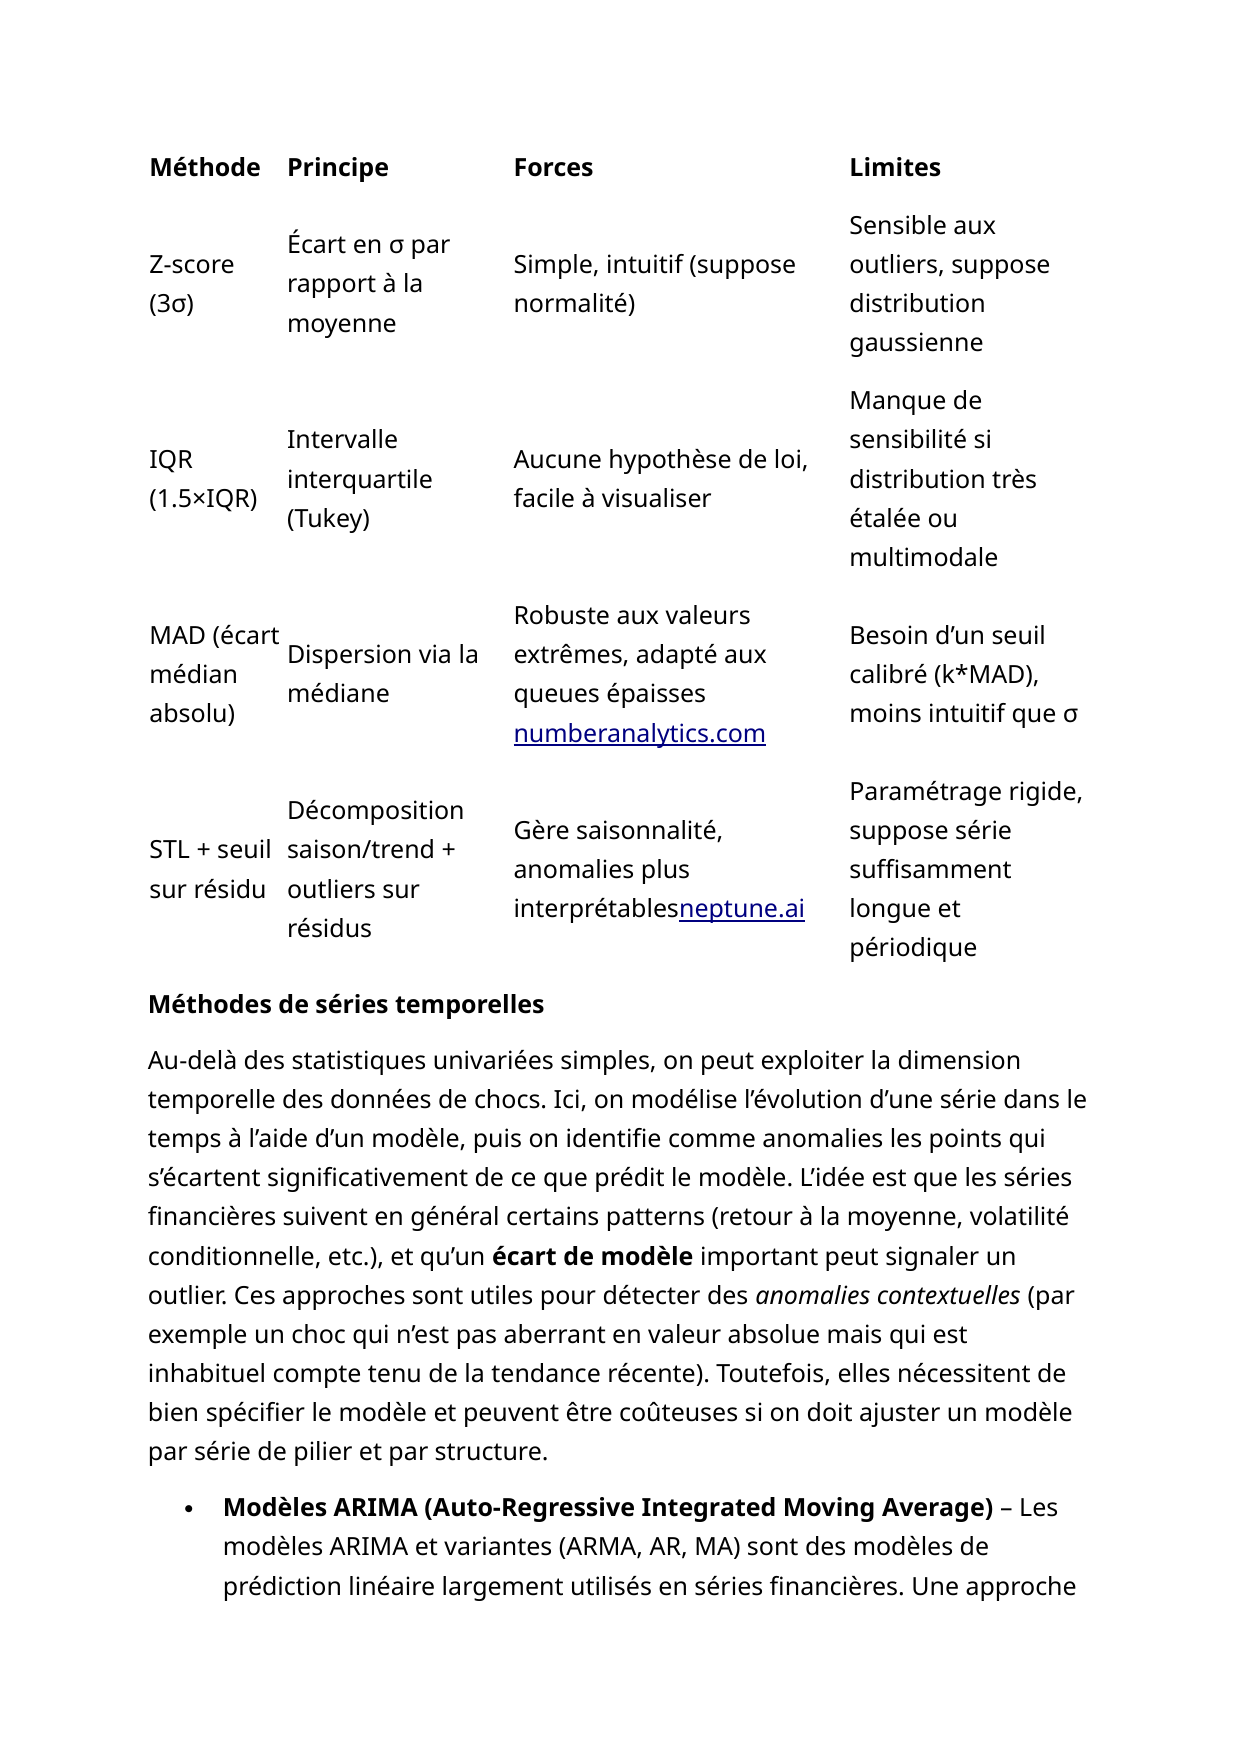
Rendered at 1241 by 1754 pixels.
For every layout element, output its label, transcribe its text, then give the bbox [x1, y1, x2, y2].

table_cell Intervalle interquartile (Tukey) [285, 381, 512, 596]
table_cell Paramétrage rigide, suppose série suffisamment longue et périodique [848, 772, 1093, 987]
text Au-delà des statistiques univariées simples, on peut exploiter la dimension temporelle des données de chocs. Ici, on modélise l’évolution d’une série dans le temps à l’aide d’un modèle, puis on identifie comme anomalies les points qui s’écartent significativement de ce que prédit le modèle. L’idée est que les séries financières suivent en général certains patterns (retour à la moyenne, volatilité conditionnelle, etc.), et qu’un écart de modèle important peut signaler un outlier. Ces approches sont utiles pour détecter des anomalies contextuelles (par exemple un choc qui n’est pas aberrant en valeur absolue mais qui est inhabituel compte tenu de la tendance récente). Toutefois, elles nécessitent de bien spécifier le modèle et peuvent être coûteuses si on doit ajuster un modèle par série de pilier et par structure. [148, 1042, 1093, 1468]
table_cell Gère saisonnalité, anomalies plus interprétables​neptune.ai [512, 772, 847, 987]
table_cell Sensible aux outliers, suppose distribution gaussienne [848, 206, 1093, 381]
table_cell Aucune hypothèse de loi, facile à visualiser [512, 381, 847, 596]
text Méthodes de séries temporelles [148, 987, 1093, 1021]
table_cell Z-score (3σ) [148, 206, 285, 381]
table_header Principe [285, 148, 512, 206]
table_cell IQR (1.5×IQR) [148, 381, 285, 596]
table_cell Écart en σ par rapport à la moyenne [285, 206, 512, 381]
table_cell Robuste aux valeurs extrêmes, adapté aux queues épaisses​numberanalytics.com [512, 596, 847, 772]
table_header Limites [848, 148, 1093, 206]
table_header Méthode [148, 148, 285, 206]
table_cell MAD (écart médian absolu) [148, 596, 285, 772]
table_cell Simple, intuitif (suppose normalité) [512, 206, 847, 381]
list Modèles ARIMA (Auto-Regressive Integrated Moving Average) – Les modèles ARIMA et variantes (ARMA, AR, MA) sont des modèles de prédiction linéaire largement utilisés en séries financières. Une approche [185, 1490, 1093, 1602]
table_header Forces [512, 148, 847, 206]
table_cell Décomposition saison/trend + outliers sur résidus [285, 772, 512, 987]
table_cell STL + seuil sur résidu [148, 772, 285, 987]
table_cell Manque de sensibilité si distribution très étalée ou multimodale [848, 381, 1093, 596]
table_cell Dispersion via la médiane [285, 596, 512, 772]
table_cell Besoin d’un seuil calibré (k*MAD), moins intuitif que σ [848, 596, 1093, 772]
